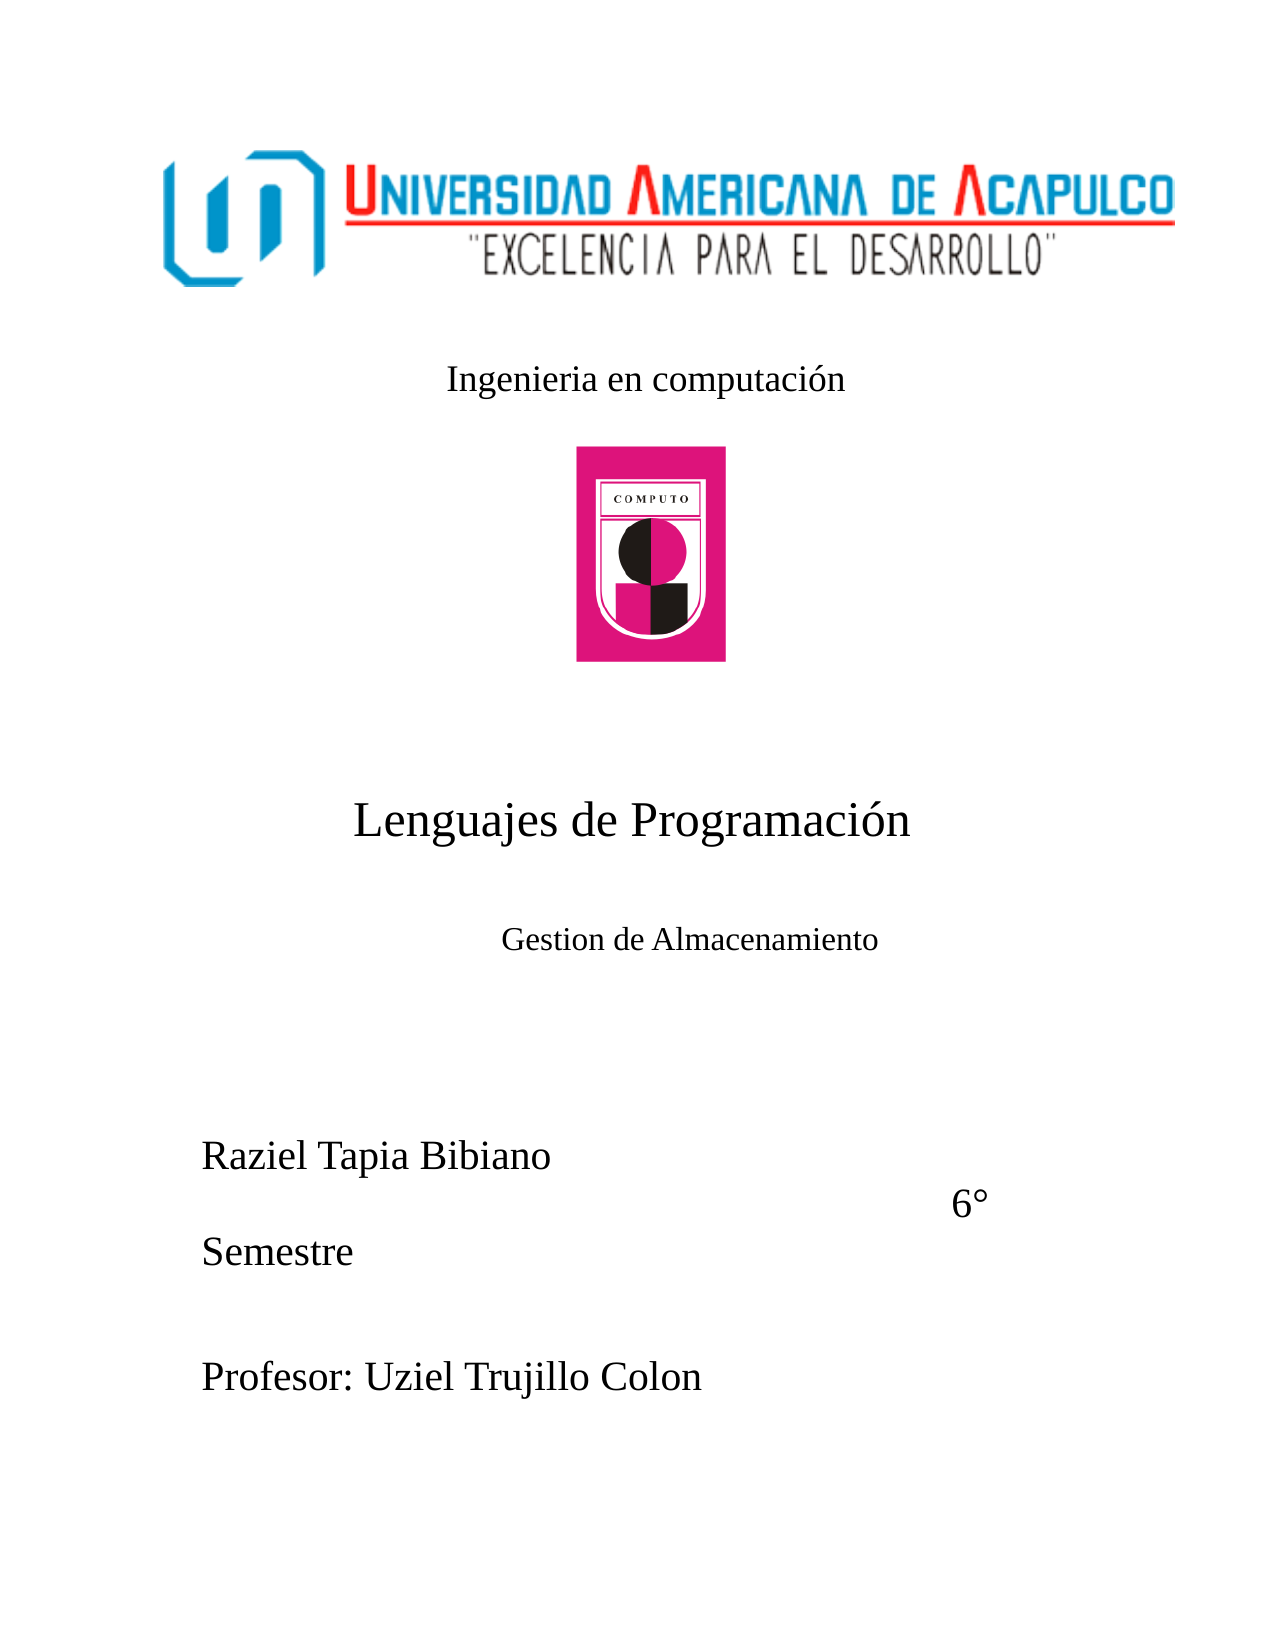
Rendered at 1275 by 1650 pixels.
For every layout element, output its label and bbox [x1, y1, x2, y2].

picture [576, 446, 726, 662]
picture [163, 150, 1175, 287]
